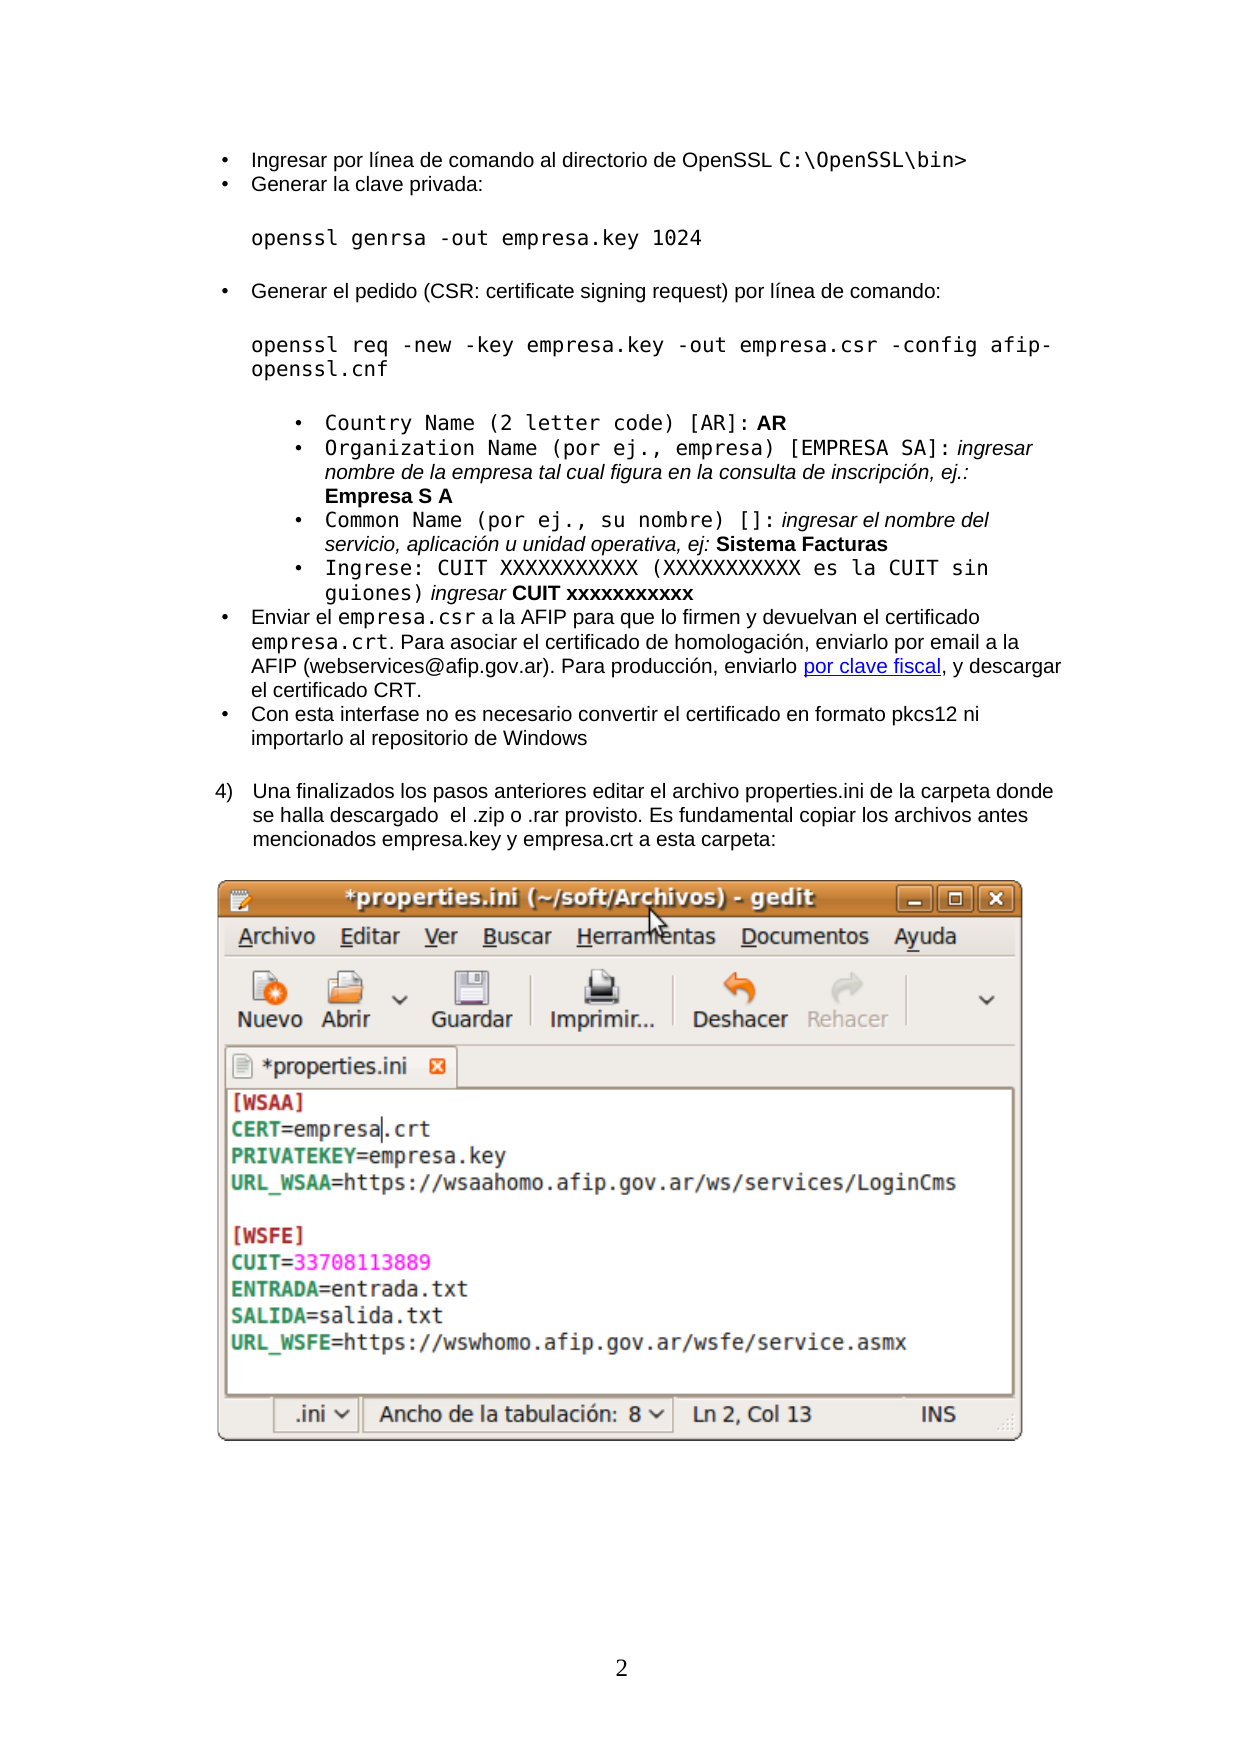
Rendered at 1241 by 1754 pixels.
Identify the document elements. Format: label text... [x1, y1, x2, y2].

list openssl genrsa -out empresa.key 1024 [221, 226, 1063, 250]
list Ingrese: CUIT XXXXXXXXXXX (XXXXXXXXXXX es la CUIT sin guiones) ingresar CUIT xxxxxxxxxxx [295, 556, 1063, 605]
list Ingresar por línea de comando al directorio de OpenSSL C:\OpenSSL\bin> [221, 148, 1063, 172]
list Una finalizados los pasos anteriores editar el archivo properties.ini de la carpeta donde se halla descargado el .zip o .rar provisto. Es fundamental copiar los archivos antes mencionados empresa.key y empresa.crt a esta carpeta: [215, 779, 1063, 851]
picture [217, 880, 1023, 1441]
list Generar la clave privada: [221, 172, 1063, 196]
list openssl req -new -key empresa.key -out empresa.csr -config afip-openssl.cnf [221, 333, 1063, 381]
list Generar el pedido (CSR: certificate signing request) por línea de comando: [221, 279, 1063, 303]
list Enviar el empresa.csr a la AFIP para que lo firmen y devuelvan el certificado empresa.crt. Para asociar el certificado de homologación, enviarlo por email a la AFIP (webservices@afip.gov.ar). Para producción, enviarlo por clave fiscal, y descargar el certificado CRT. [221, 605, 1063, 702]
list Country Name (2 letter code) [AR]: AR [295, 411, 1063, 435]
list Con esta interfase no es necesario convertir el certificado en formato pkcs12 ni importarlo al repositorio de Windows [221, 702, 1063, 750]
list Organization Name (por ej., empresa) [EMPRESA SA]: ingresar nombre de la empresa tal cual figura en la consulta de inscripción, ej.: Empresa S A [295, 435, 1063, 508]
list Common Name (por ej., su nombre) []: ingresar el nombre del servicio, aplicación u unidad operativa, ej: Sistema Facturas [295, 508, 1063, 556]
